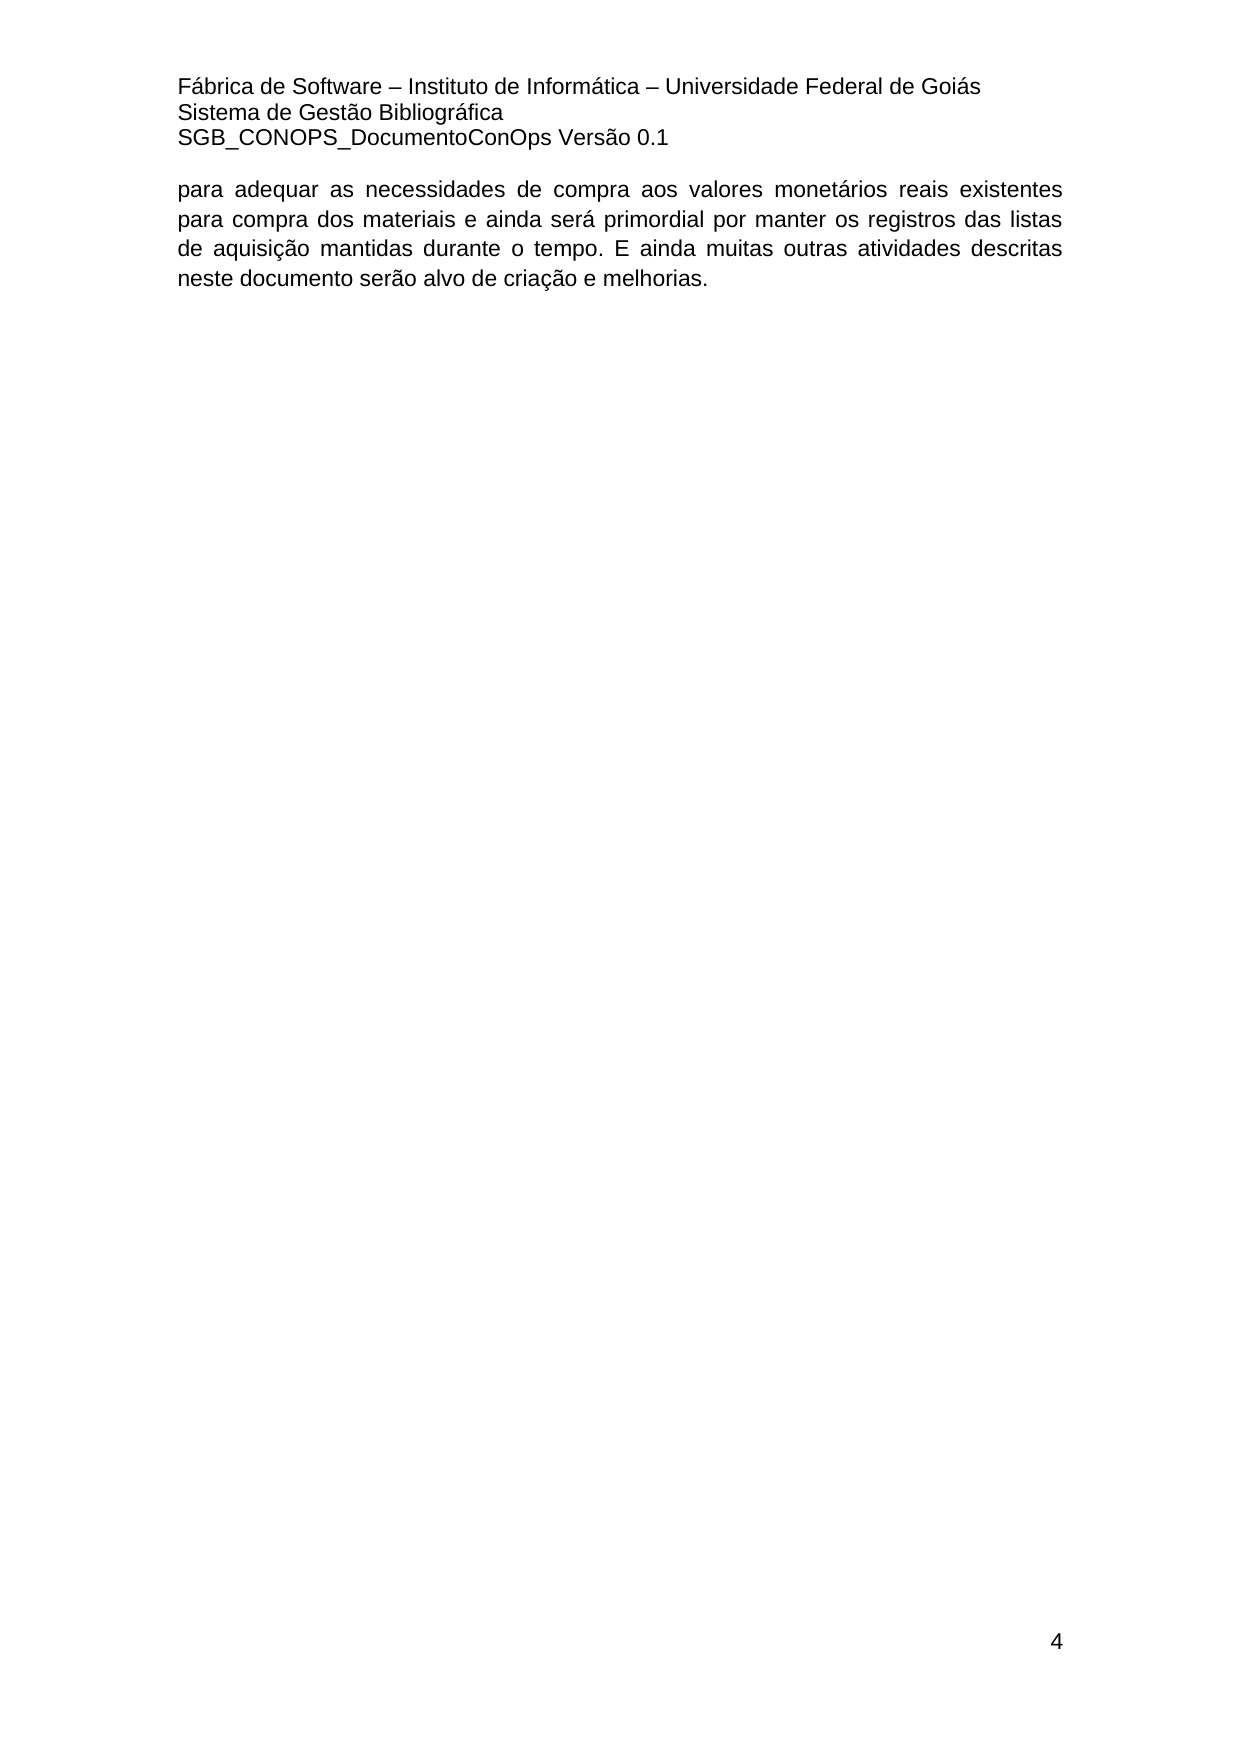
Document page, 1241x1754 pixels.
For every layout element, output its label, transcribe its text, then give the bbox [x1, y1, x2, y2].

text para adequar as necessidades de compra aos valores monetários reais existentes para compra dos materiais e ainda será primordial por manter os registros das listas de aquisição mantidas durante o tempo. E ainda muitas outras atividades descritas neste documento serão alvo de criação e melhorias. [177, 177, 1063, 291]
